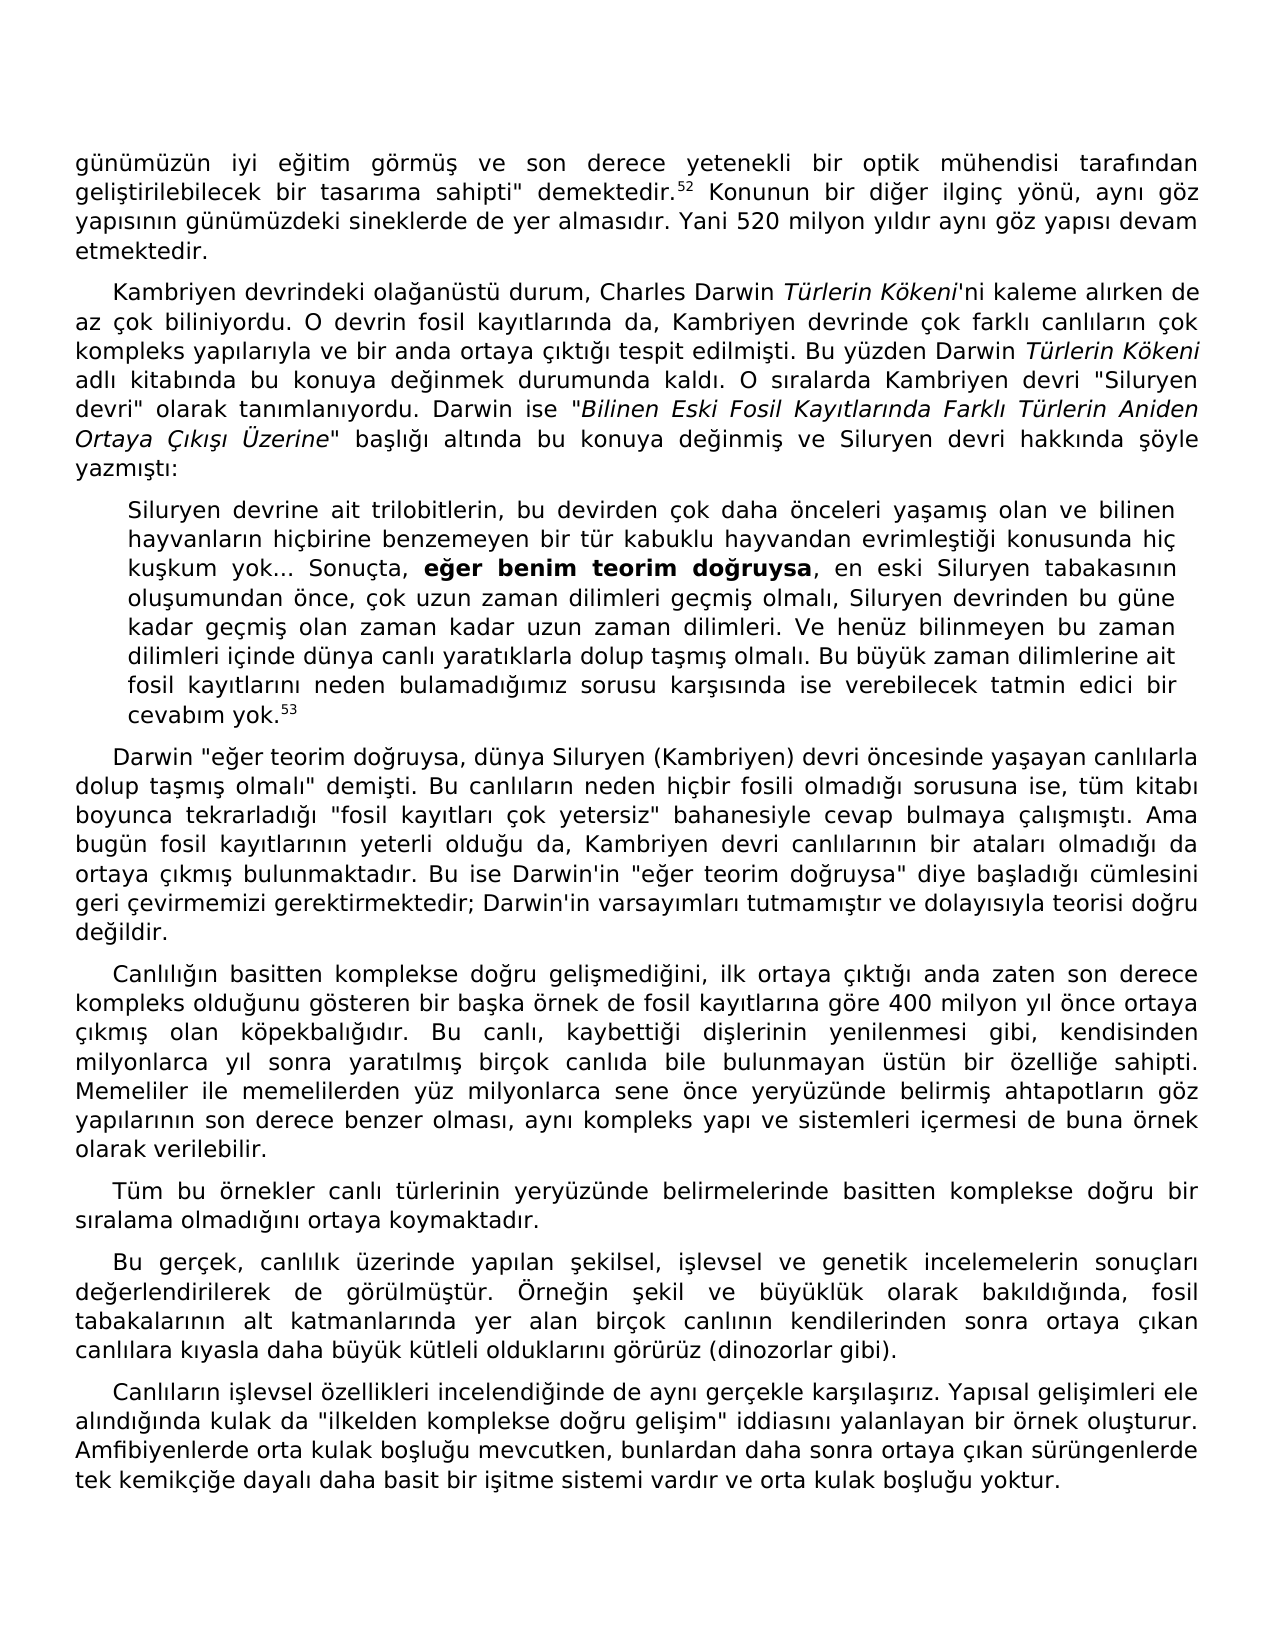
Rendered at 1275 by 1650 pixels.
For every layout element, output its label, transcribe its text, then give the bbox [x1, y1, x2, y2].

text günümüzün iyi eğitim görmüş ve son derece yetenekli bir optik mühendisi tarafından geliştirilebilecek bir tasarıma sahipti" demektedir.52 Konunun bir diğer ilginç yönü, aynı göz yapısının günümüzdeki sineklerde de yer almasıdır. Yani 520 milyon yıldır aynı göz yapısı devam etmektedir. [75, 150, 1200, 264]
text Canlıların işlevsel özellikleri incelendiğinde de aynı gerçekle karşılaşırız. Yapısal gelişimleri ele alındığında kulak da "ilkelden komplekse doğru gelişim" iddiasını yalanlayan bir örnek oluşturur. Amfibiyenlerde orta kulak boşluğu mevcutken, bunlardan daha sonra ortaya çıkan sürüngenlerde tek kemikçiğe dayalı daha basit bir işitme sistemi vardır ve orta kulak boşluğu yoktur. [75, 1379, 1200, 1493]
text Canlılığın basitten komplekse doğru gelişmediğini, ilk ortaya çıktığı anda zaten son derece kompleks olduğunu gösteren bir başka örnek de fosil kayıtlarına göre 400 milyon yıl önce ortaya çıkmış olan köpekbalığıdır. Bu canlı, kaybettiği dişlerinin yenilenmesi gibi, kendisinden milyonlarca yıl sonra yaratılmış birçok canlıda bile bulunmayan üstün bir özelliğe sahipti. Memeliler ile memelilerden yüz milyonlarca sene önce yeryüzünde belirmiş ahtapotların göz yapılarının son derece benzer olması, aynı kompleks yapı ve sistemleri içermesi de buna örnek olarak verilebilir. [75, 961, 1200, 1163]
text Siluryen devrine ait trilobitlerin, bu devirden çok daha önceleri yaşamış olan ve bilinen hayvanların hiçbirine benzemeyen bir tür kabuklu hayvandan evrimleştiği konusunda hiç kuşkum yok... Sonuçta, eğer benim teorim doğruysa, en eski Siluryen tabakasının oluşumundan önce, çok uzun zaman dilimleri geçmiş olmalı, Siluryen devrinden bu güne kadar geçmiş olan zaman kadar uzun zaman dilimleri. Ve henüz bilinmeyen bu zaman dilimleri içinde dünya canlı yaratıklarla dolup taşmış olmalı. Bu büyük zaman dilimlerine ait fosil kayıtlarını neden bulamadığımız sorusu karşısında ise verebilecek tatmin edici bir cevabım yok.53 [127, 497, 1177, 728]
text Darwin "eğer teorim doğruysa, dünya Siluryen (Kambriyen) devri öncesinde yaşayan canlılarla dolup taşmış olmalı" demişti. Bu canlıların neden hiçbir fosili olmadığı sorusuna ise, tüm kitabı boyunca tekrarladığı "fosil kayıtları çok yetersiz" bahanesiyle cevap bulmaya çalışmıştı. Ama bugün fosil kayıtlarının yeterli olduğu da, Kambriyen devri canlılarının bir ataları olmadığı da ortaya çıkmış bulunmaktadır. Bu ise Darwin'in "eğer teorim doğruysa" diye başladığı cümlesini geri çevirmemizi gerektirmektedir; Darwin'in varsayımları tutmamıştır ve dolayısıyla teorisi doğru değildir. [75, 744, 1200, 946]
text Bu gerçek, canlılık üzerinde yapılan şekilsel, işlevsel ve genetik incelemelerin sonuçları değerlendirilerek de görülmüştür. Örneğin şekil ve büyüklük olarak bakıldığında, fosil tabakalarının alt katmanlarında yer alan birçok canlının kendilerinden sonra ortaya çıkan canlılara kıyasla daha büyük kütleli olduklarını görürüz (dinozorlar gibi). [75, 1249, 1200, 1364]
text Tüm bu örnekler canlı türlerinin yeryüzünde belirmelerinde basitten komplekse doğru bir sıralama olmadığını ortaya koymaktadır. [75, 1178, 1200, 1234]
text Kambriyen devrindeki olağanüstü durum, Charles Darwin Türlerin Kökeni'ni kaleme alırken de az çok biliniyordu. O devrin fosil kayıtlarında da, Kambriyen devrinde çok farklı canlıların çok kompleks yapılarıyla ve bir anda ortaya çıktığı tespit edilmişti. Bu yüzden Darwin Türlerin Kökeni adlı kitabında bu konuya değinmek durumunda kaldı. O sıralarda Kambriyen devri "Siluryen devri" olarak tanımlanıyordu. Darwin ise "Bilinen Eski Fosil Kayıtlarında Farklı Türlerin Aniden Ortaya Çıkışı Üzerine" başlığı altında bu konuya değinmiş ve Siluryen devri hakkında şöyle yazmıştı: [75, 279, 1200, 482]
